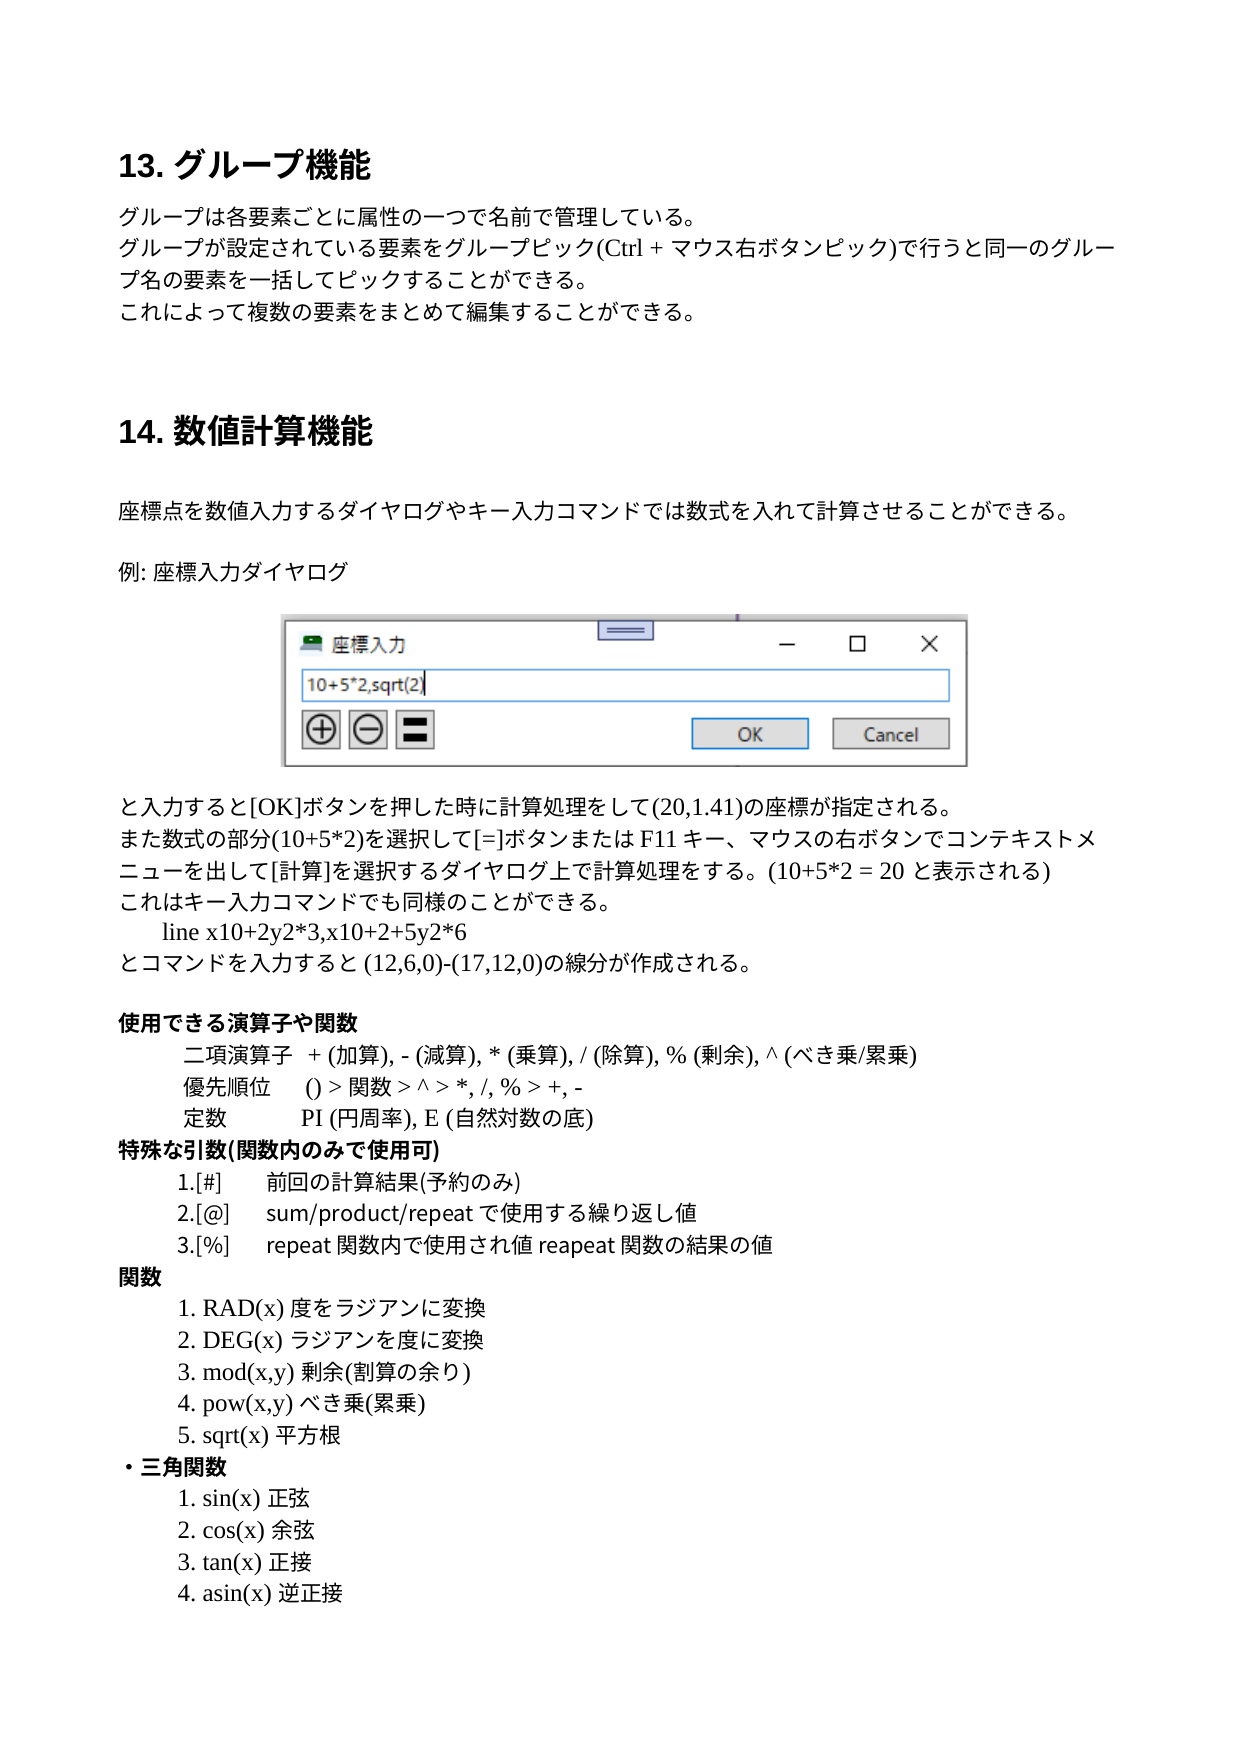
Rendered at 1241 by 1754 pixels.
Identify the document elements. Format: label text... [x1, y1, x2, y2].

text 3. tan(x) 正接 [177, 1544, 1122, 1576]
text 1. sin(x) 正弦 [177, 1481, 1122, 1513]
text 優先順位 () > 関数 > ^ > *, /, % > +, - [177, 1069, 1122, 1101]
picture [280, 614, 969, 767]
subtitle 14. 数値計算機能 [118, 405, 1122, 453]
text 例: 座標入力ダイヤログ [118, 554, 1122, 586]
subtitle 13. グループ機能 [118, 139, 1122, 187]
text 1.[#] 前回の計算結果(予約のみ) [177, 1164, 1122, 1196]
text 3.[%] repeat関数内で使用され値 reapeat関数の結果の値 [177, 1228, 1122, 1259]
text また数式の部分(10+5*2)を選択して[=]ボタンまたはF11キー、マウスの右ボタンでコンテキストメニューを出して[計算]を選択するダイヤログ上で計算処理をする。(10+5*2 = 20 と表示される) [118, 822, 1122, 885]
text ・三角関数 [118, 1449, 1122, 1481]
text 二項演算子 + (加算), - (減算), * (乗算), / (除算), % (剰余), ^ (べき乗/累乗) [177, 1038, 1122, 1069]
text 4. asin(x) 逆正接 [177, 1576, 1122, 1608]
text 4. pow(x,y) べき乗(累乗) [177, 1386, 1122, 1418]
text 2. cos(x) 余弦 [177, 1513, 1122, 1544]
text 2. DEG(x) ラジアンを度に変換 [177, 1323, 1122, 1354]
text 1. RAD(x) 度をラジアンに変換 [177, 1291, 1122, 1323]
text とコマンドを入力すると (12,6,0)-(17,12,0)の線分が作成される。 [118, 946, 1122, 977]
text 特殊な引数(関数内のみで使用可) [118, 1133, 1122, 1164]
text と入力すると[OK]ボタンを押した時に計算処理をして(20,1.41)の座標が指定される。 [118, 790, 1122, 822]
text 関数 [118, 1259, 1122, 1291]
text これによって複数の要素をまとめて編集することができる。 [118, 295, 1122, 326]
text 2.[@] sum/product/repeatで使用する繰り返し値 [177, 1196, 1122, 1228]
text line x10+2y2*3,x10+2+5y2*6 [118, 917, 1122, 946]
text 5. sqrt(x) 平方根 [177, 1418, 1122, 1449]
text これはキー入力コマンドでも同様のことができる。 [118, 885, 1122, 917]
text 3. mod(x,y) 剰余(割算の余り) [177, 1354, 1122, 1386]
text 座標点を数値入力するダイヤログやキー入力コマンドでは数式を入れて計算させることができる。 [118, 494, 1122, 526]
text グループが設定されている要素をグループピック(Ctrl + マウス右ボタンピック)で行うと同一のグループ名の要素を一括してピックすることができる。 [118, 231, 1122, 295]
text 使用できる演算子や関数 [118, 1006, 1122, 1038]
text 定数 PI (円周率), E (自然対数の底) [177, 1101, 1122, 1133]
text グループは各要素ごとに属性の一つで名前で管理している。 [118, 200, 1122, 231]
